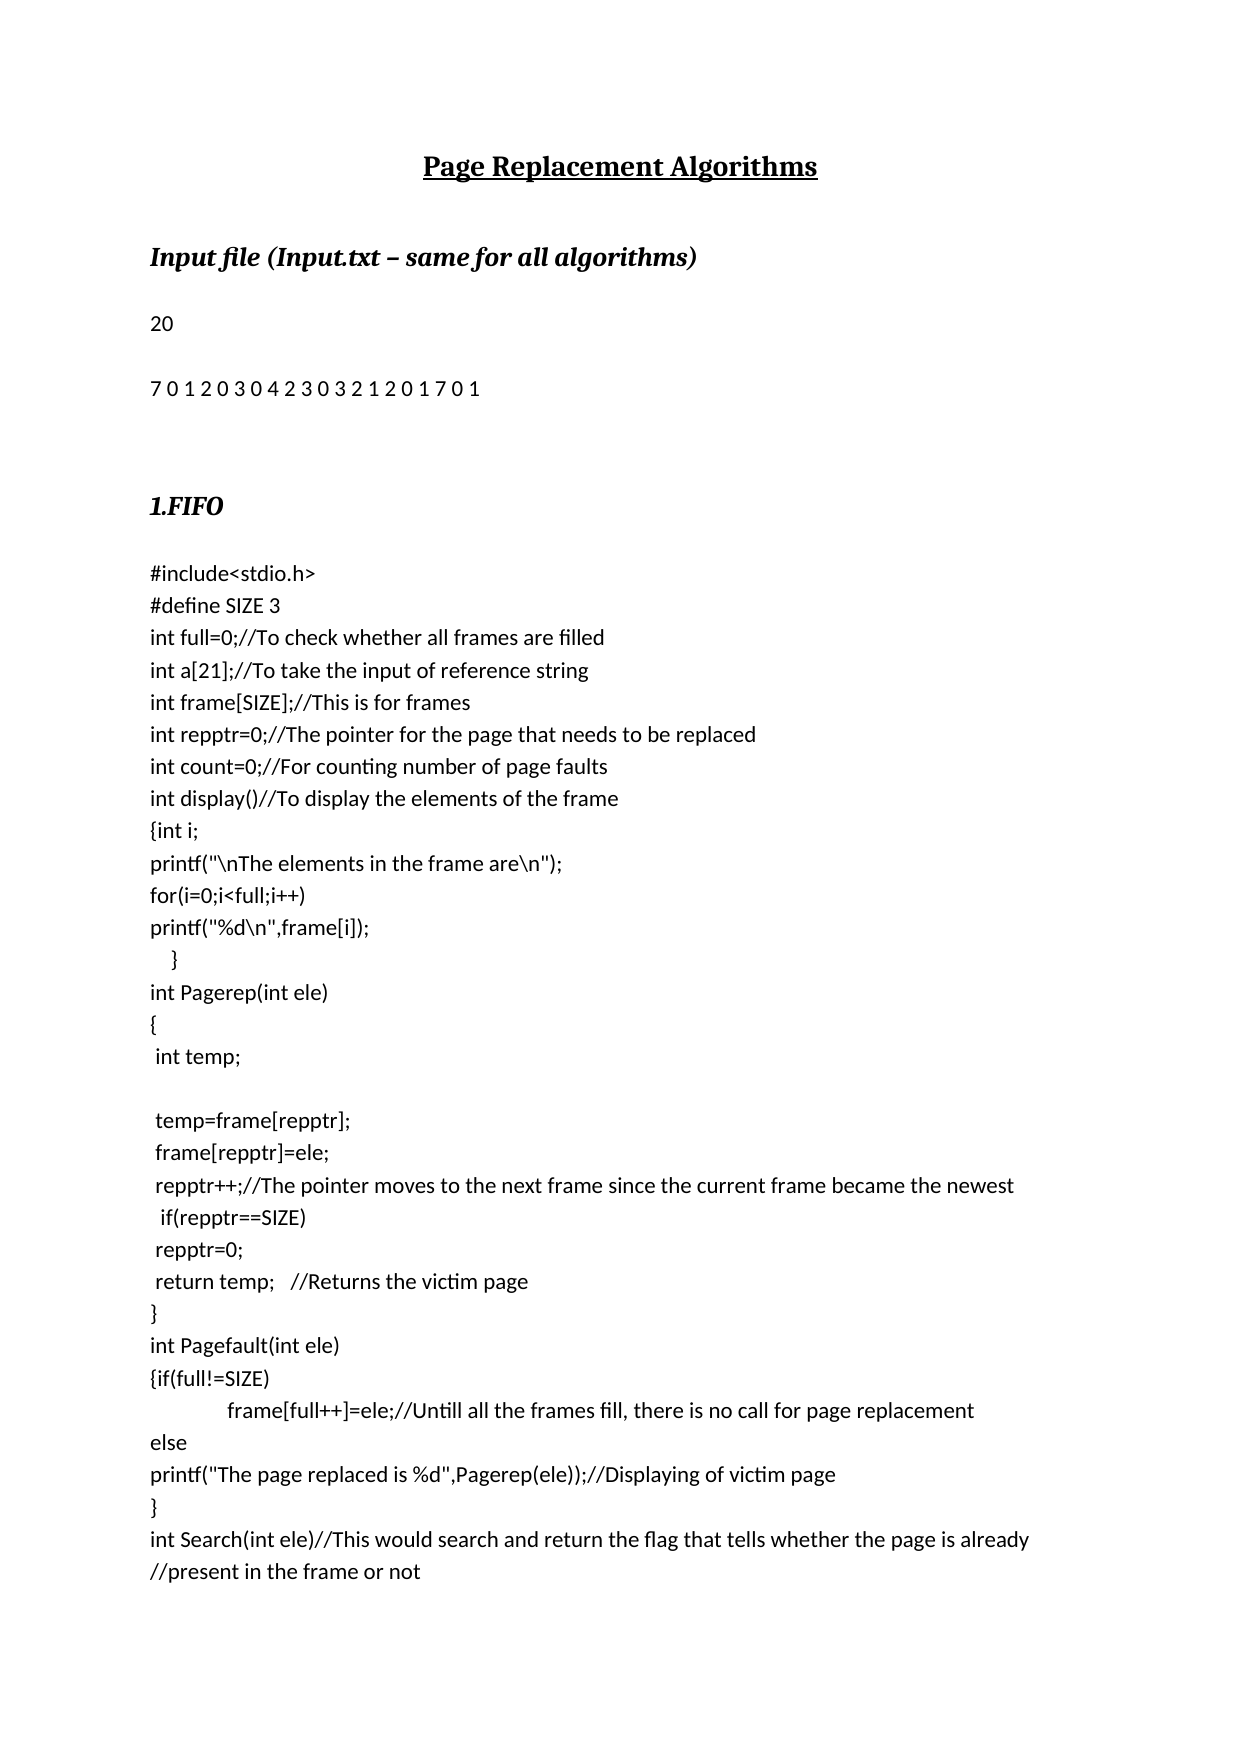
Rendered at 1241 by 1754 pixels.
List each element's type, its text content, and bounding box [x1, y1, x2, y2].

text int frame[SIZE];//This is for frames [150, 688, 1091, 716]
text for(i=0;i<full;i++) [150, 881, 1091, 909]
text temp=frame[repptr]; [150, 1106, 1091, 1134]
text frame[full++]=ele;//Untill all the frames fill, there is no call for page replacement [150, 1396, 1091, 1424]
text int a[21];//To take the input of reference string [150, 656, 1091, 684]
subtitle Page Replacement Algorithms [150, 150, 1091, 183]
text repptr++;//The pointer moves to the next frame since the current frame became the newest [150, 1171, 1091, 1199]
text else [150, 1428, 1091, 1456]
text printf("The page replaced is %d",Pagerep(ele));//Displaying of victim page [150, 1460, 1091, 1488]
text } [150, 945, 1091, 973]
text repptr=0; [150, 1235, 1091, 1263]
text 7 0 1 2 0 3 0 4 2 3 0 3 2 1 2 0 1 7 0 1 [150, 374, 1091, 402]
subtitle Input file (Input.txt – same for all algorithms) [150, 242, 1091, 273]
text int Pagefault(int ele) [150, 1332, 1091, 1360]
text printf("\nThe elements in the frame are\n"); [150, 849, 1091, 877]
text } [150, 1299, 1091, 1327]
text 20 [150, 309, 1091, 337]
text int count=0;//For counting number of page faults [150, 752, 1091, 780]
text #include<stdio.h> [150, 559, 1091, 587]
text int temp; [150, 1042, 1091, 1070]
text int display()//To display the elements of the frame [150, 784, 1091, 812]
text return temp; //Returns the victim page [150, 1267, 1091, 1295]
subtitle 1.FIFO [150, 491, 1091, 522]
text if(repptr==SIZE) [150, 1203, 1091, 1231]
text {if(full!=SIZE) [150, 1364, 1091, 1392]
text int repptr=0;//The pointer for the page that needs to be replaced [150, 720, 1091, 748]
text int full=0;//To check whether all frames are filled [150, 623, 1091, 652]
text int Search(int ele)//This would search and return the flag that tells whether the page is already //present in the frame or not [150, 1525, 1091, 1585]
text } [150, 1493, 1091, 1521]
text #define SIZE 3 [150, 591, 1091, 619]
text printf("%d\n",frame[i]); [150, 913, 1091, 941]
text { [150, 1010, 1091, 1038]
text int Pagerep(int ele) [150, 978, 1091, 1006]
text {int i; [150, 817, 1091, 845]
text frame[repptr]=ele; [150, 1138, 1091, 1167]
